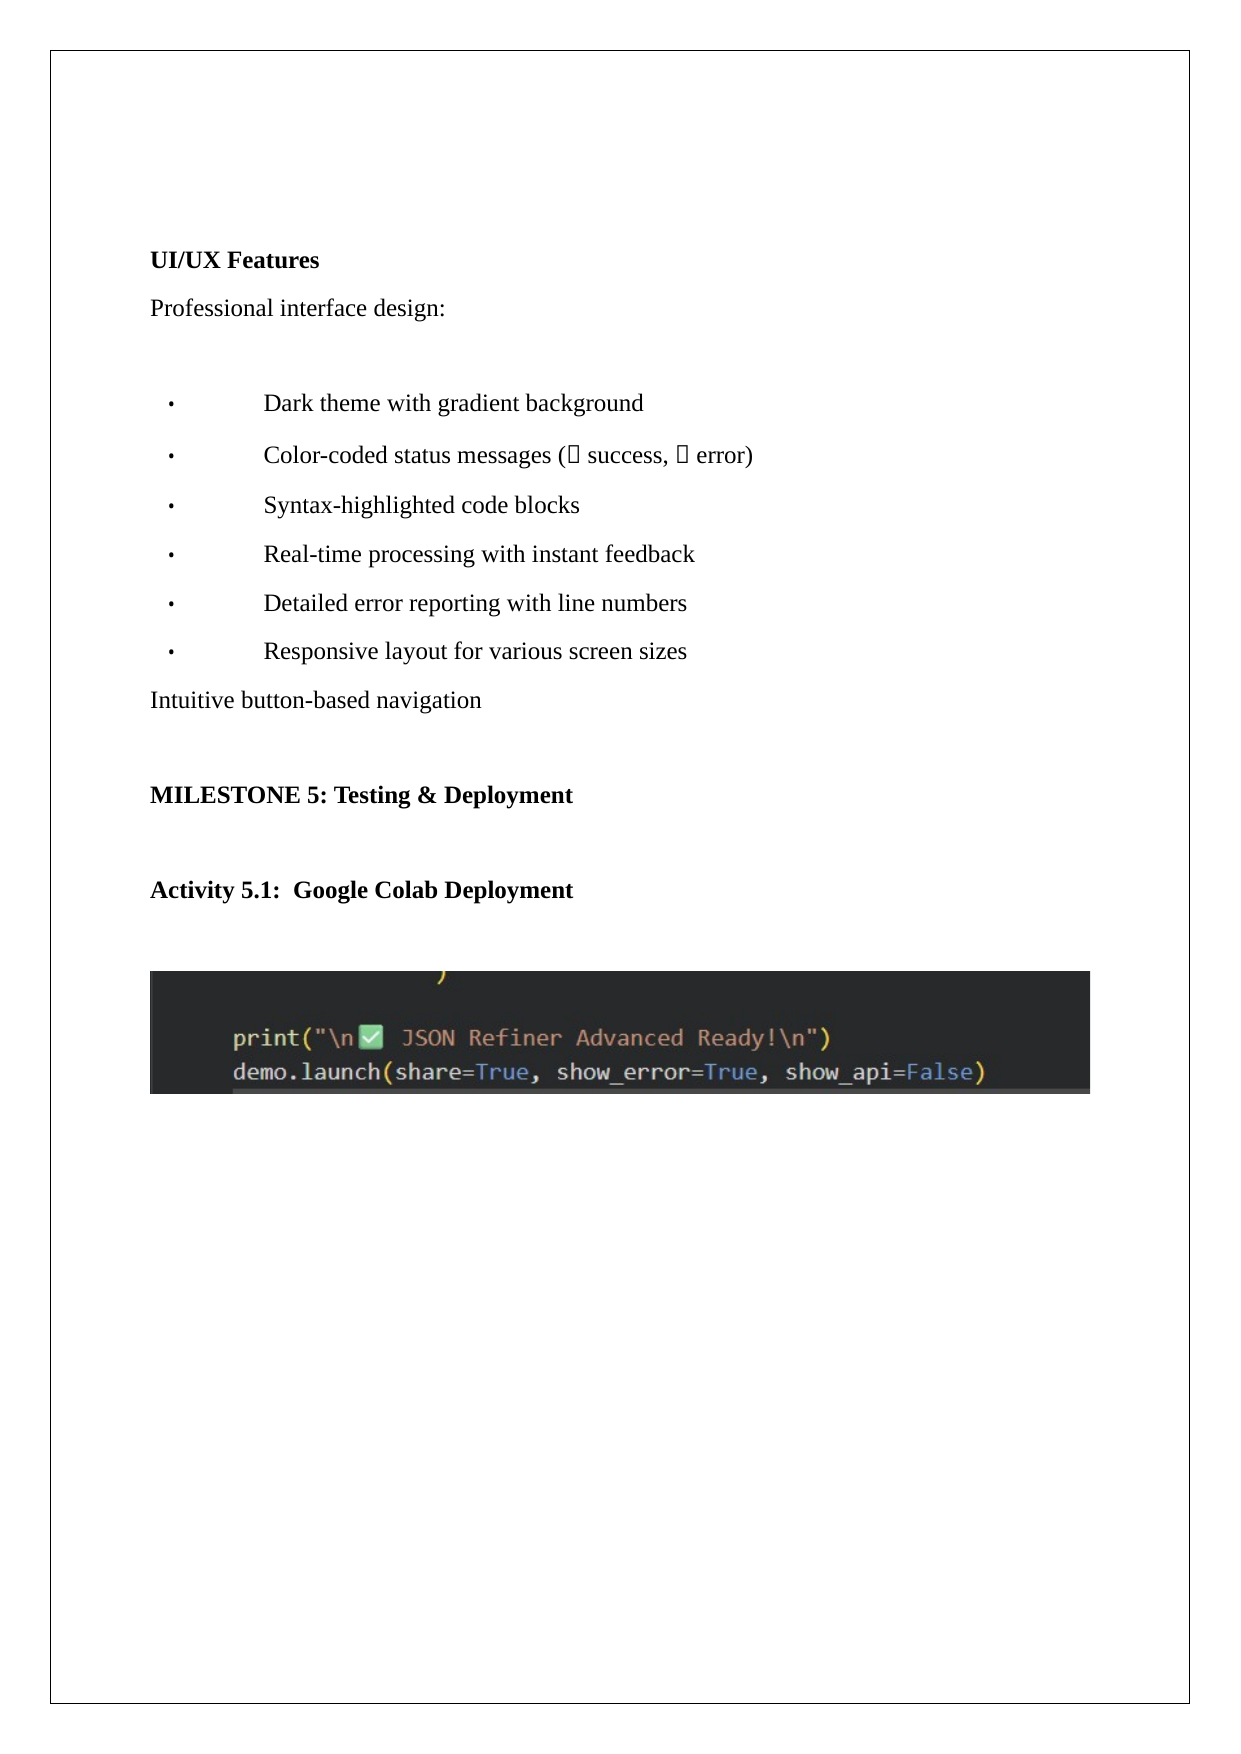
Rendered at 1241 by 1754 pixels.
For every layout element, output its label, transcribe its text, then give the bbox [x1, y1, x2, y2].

list Color-coded status messages (✅ success, ❌ error) [166, 437, 1083, 471]
list Real-time processing with instant feedback [166, 539, 1083, 569]
text UI/UX Features [150, 245, 1083, 274]
list Detailed error reporting with line numbers [166, 588, 1083, 617]
text Intuitive button-based navigation [150, 685, 1083, 713]
list Responsive layout for various screen sizes [166, 636, 1083, 666]
text MILESTONE 5: Testing & Deployment [150, 780, 1083, 809]
list Dark theme with gradient background [166, 388, 1083, 418]
picture [150, 971, 1091, 1094]
text Professional interface design: [150, 293, 1083, 322]
text Activity 5.1: Google Colab Deployment [150, 876, 1083, 904]
list Syntax-highlighted code blocks [166, 491, 1083, 520]
